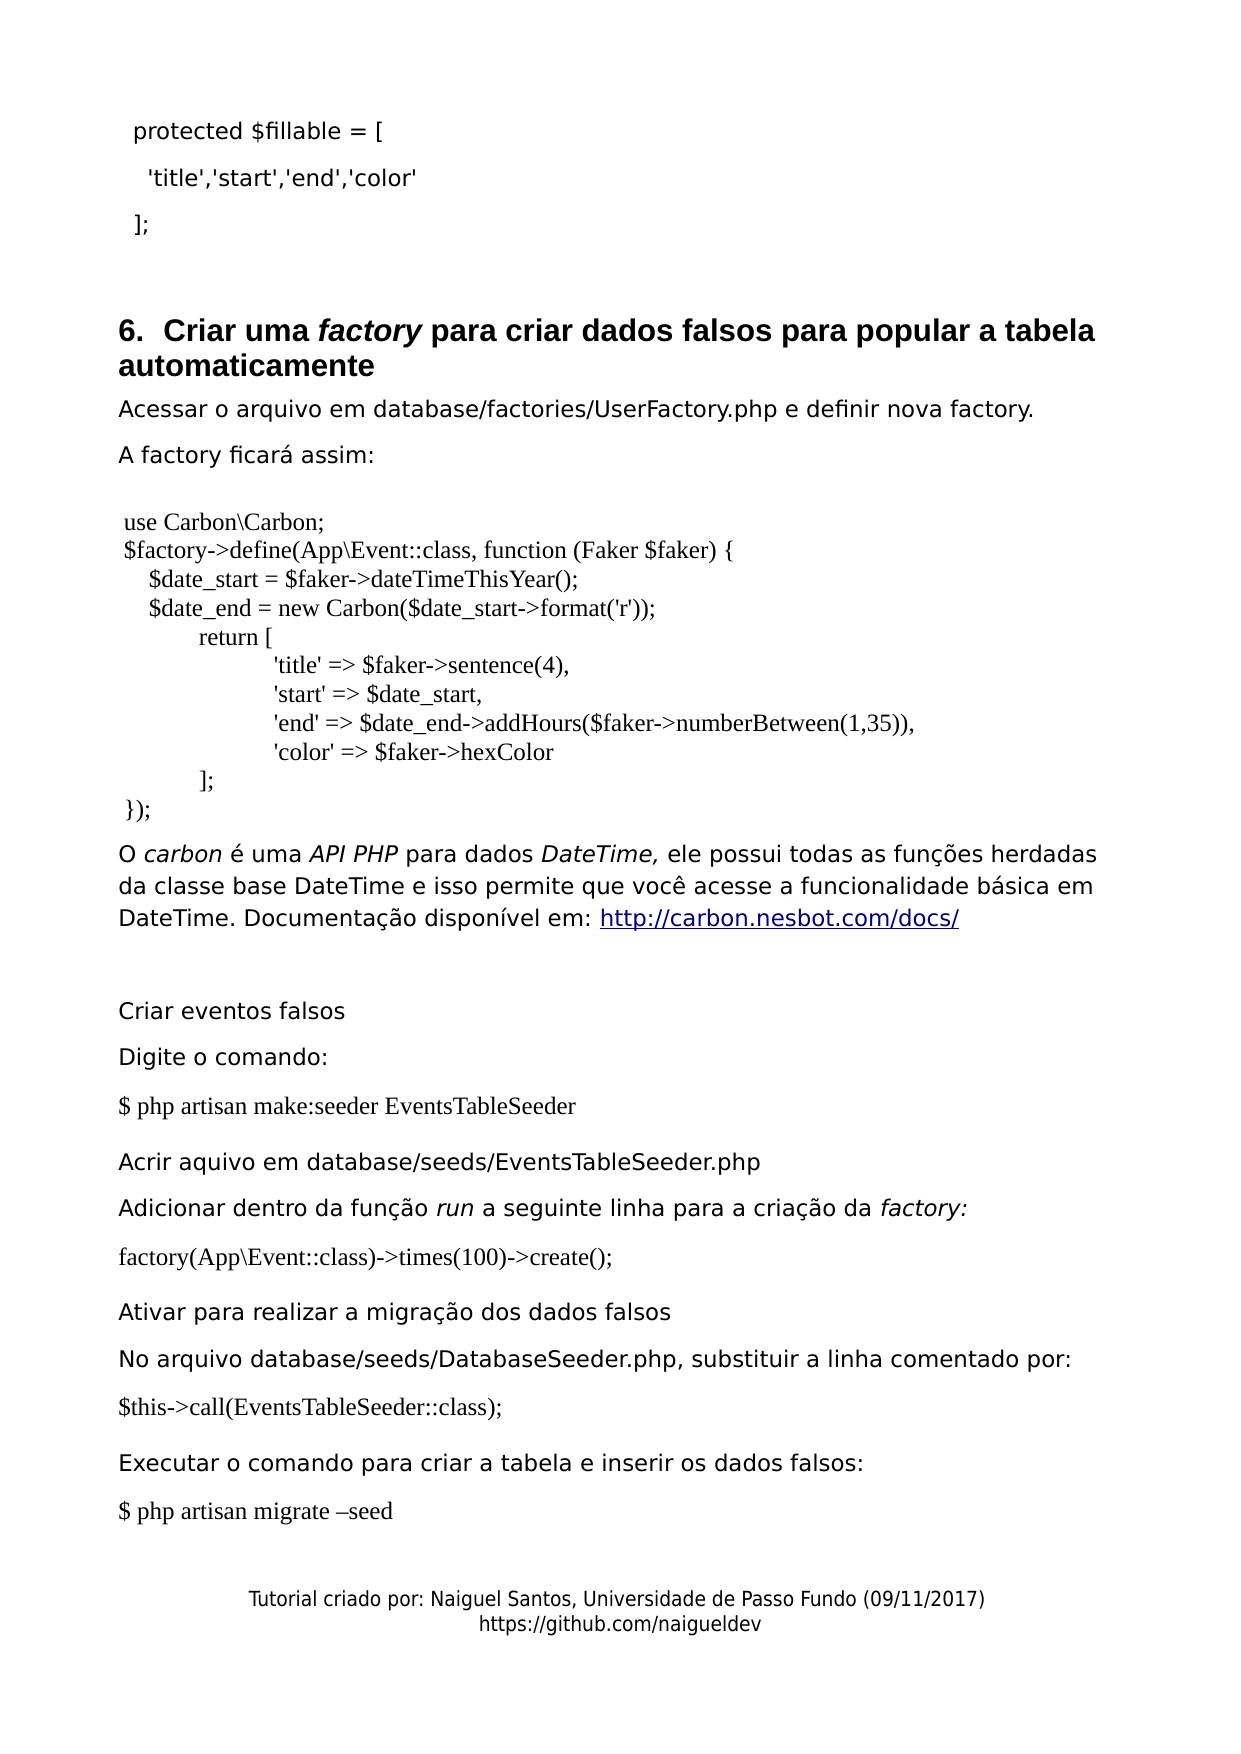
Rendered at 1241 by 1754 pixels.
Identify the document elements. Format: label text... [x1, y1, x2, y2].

text protected $fillable = [ [118, 118, 1122, 145]
text Acrir aquivo em database/seeds/EventsTableSeeder.php [118, 1149, 1122, 1175]
subtitle Criar uma factory para criar dados falsos para popular a tabela automaticamente [118, 312, 1122, 383]
text ]; [118, 211, 1122, 238]
text 'title','start','end','color' [118, 165, 1122, 191]
text Ativar para realizar a migração dos dados falsos [118, 1299, 1122, 1326]
text Criar eventos falsos [118, 998, 1122, 1025]
text No arquivo database/seeds/DatabaseSeeder.php, substituir a linha comentado por: [118, 1346, 1122, 1372]
text Digite o comando: [118, 1044, 1122, 1071]
text Adicionar dentro da função run a seguinte linha para a criação da factory: [118, 1195, 1122, 1222]
text O carbon é uma API PHP para dados DateTime, ele possui todas as funções herdadas da classe base DateTime e isso permite que você acesse a funcionalidade básica em DateTime. Documentação disponível em: http://carbon.nesbot.com/docs/ [118, 841, 1122, 932]
text $ php artisan make:seeder EventsTableSeeder [118, 1091, 1122, 1120]
text factory(App\Event::class)->times(100)->create(); [118, 1242, 1122, 1271]
text Acessar o arquivo em database/factories/UserFactory.php e definir nova factory. [118, 396, 1122, 423]
text Executar o comando para criar a tabela e inserir os dados falsos: [118, 1450, 1122, 1477]
text A factory ficará assim: [118, 442, 1122, 469]
text $ php artisan migrate –seed [118, 1496, 1122, 1525]
text $this->call(EventsTableSeeder::class); [118, 1392, 1122, 1421]
